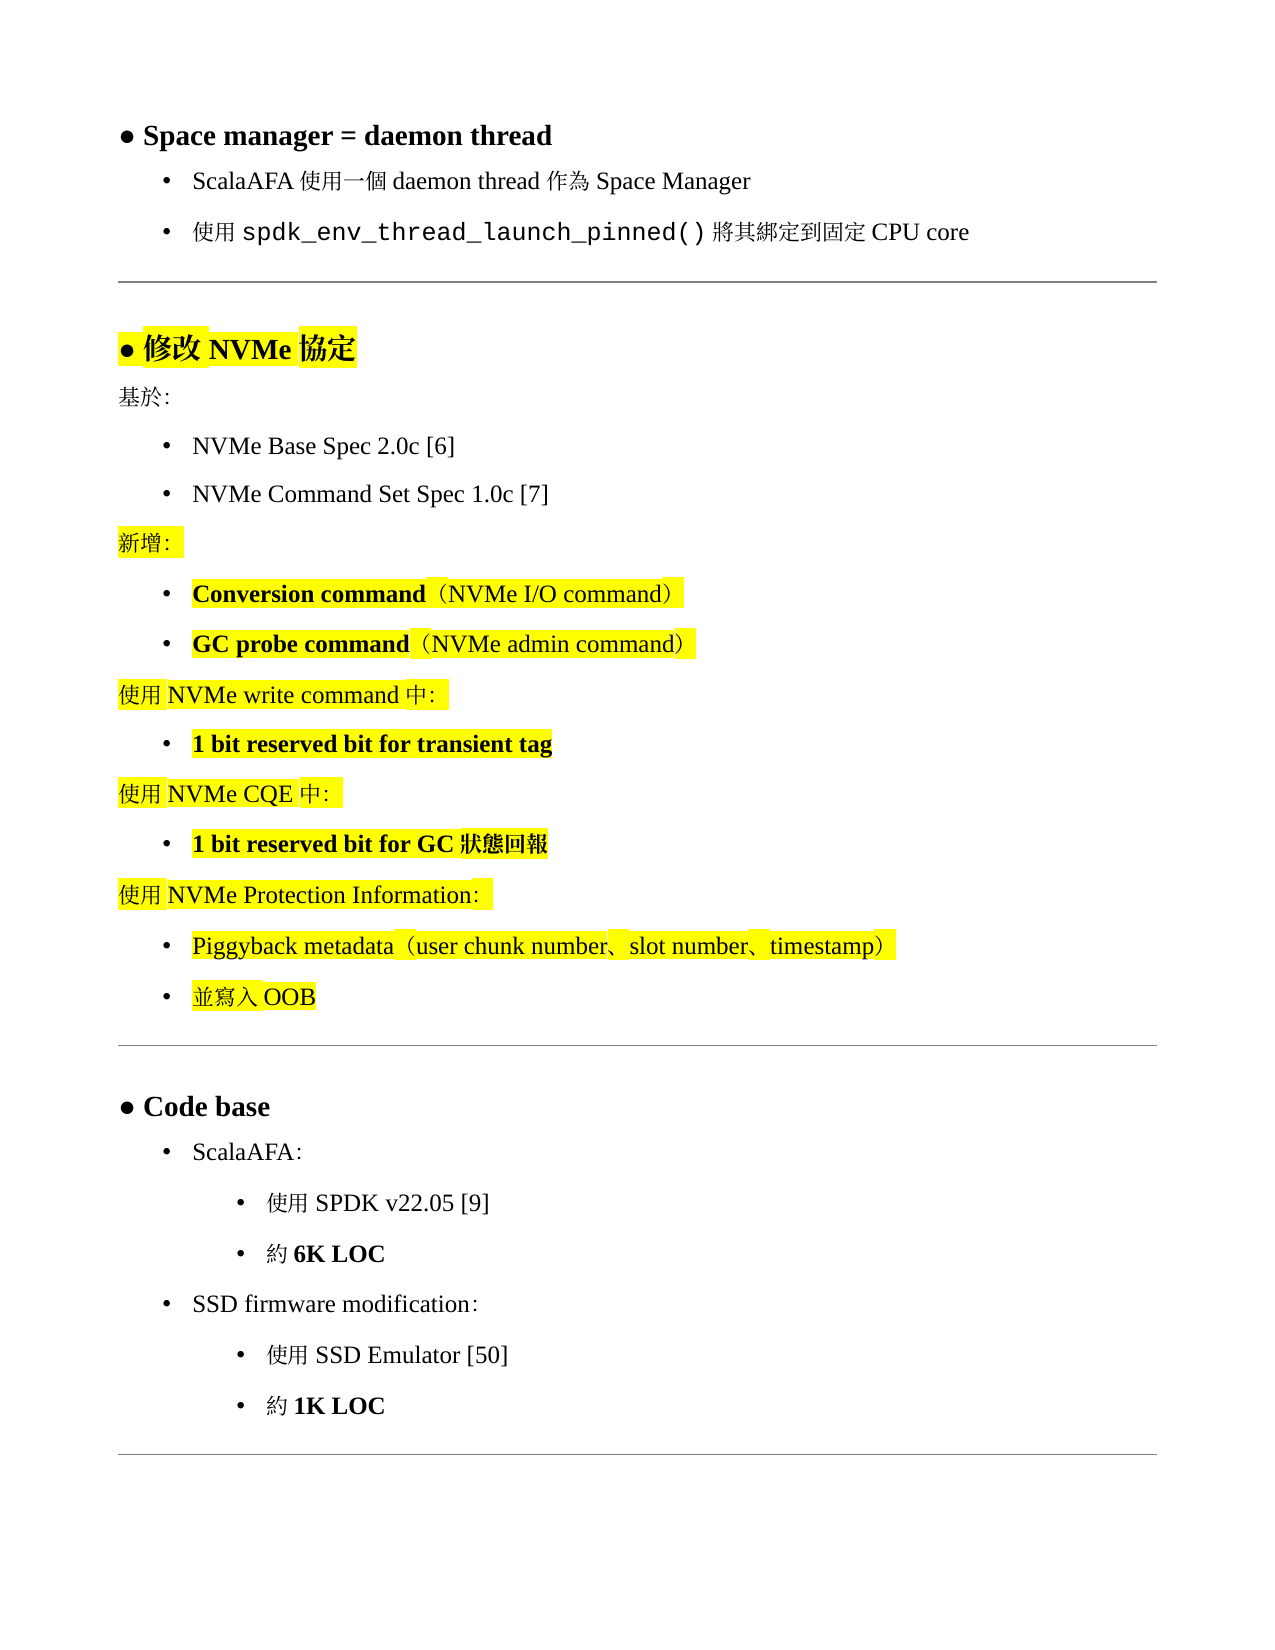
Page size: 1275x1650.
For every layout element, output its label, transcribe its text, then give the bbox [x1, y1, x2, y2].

list NVMe Command Set Spec 1.0c [7] [162, 479, 1157, 507]
subtitle ● Space manager = daemon thread [118, 118, 1157, 152]
text 使用 NVMe Protection Information： [118, 878, 1157, 910]
text 使用 NVMe CQE 中： [118, 777, 1157, 808]
text 使用 NVMe write command 中： [118, 678, 1157, 710]
list 1 bit reserved bit for GC 狀態回報 [162, 827, 1157, 859]
list Piggyback metadata（user chunk number、slot number、timestamp） [162, 929, 1157, 960]
text 基於： [118, 380, 1157, 412]
list 並寫入 OOB [162, 980, 1157, 1011]
list 使用 spdk_env_thread_launch_pinned() 將其綁定到固定 CPU core [162, 215, 1157, 248]
list SSD firmware modification： [162, 1287, 1157, 1319]
subtitle ● 修改 NVMe 協定 [118, 326, 1157, 368]
list ScalaAFA 使用一個 daemon thread 作為 Space Manager [162, 164, 1157, 196]
list 約 6K LOC [236, 1237, 1157, 1268]
list 使用 SSD Emulator [50] [236, 1338, 1157, 1370]
text 新增： [118, 526, 1157, 558]
list ScalaAFA： [162, 1135, 1157, 1167]
list 約 1K LOC [236, 1389, 1157, 1420]
subtitle ● Code base [118, 1089, 1157, 1123]
list NVMe Base Spec 2.0c [6] [162, 431, 1157, 460]
list Conversion command（NVMe I/O command） [162, 577, 1157, 608]
list GC probe command（NVMe admin command） [162, 628, 1157, 659]
list 使用 SPDK v22.05 [9] [236, 1186, 1157, 1217]
list 1 bit reserved bit for transient tag [162, 729, 1157, 758]
